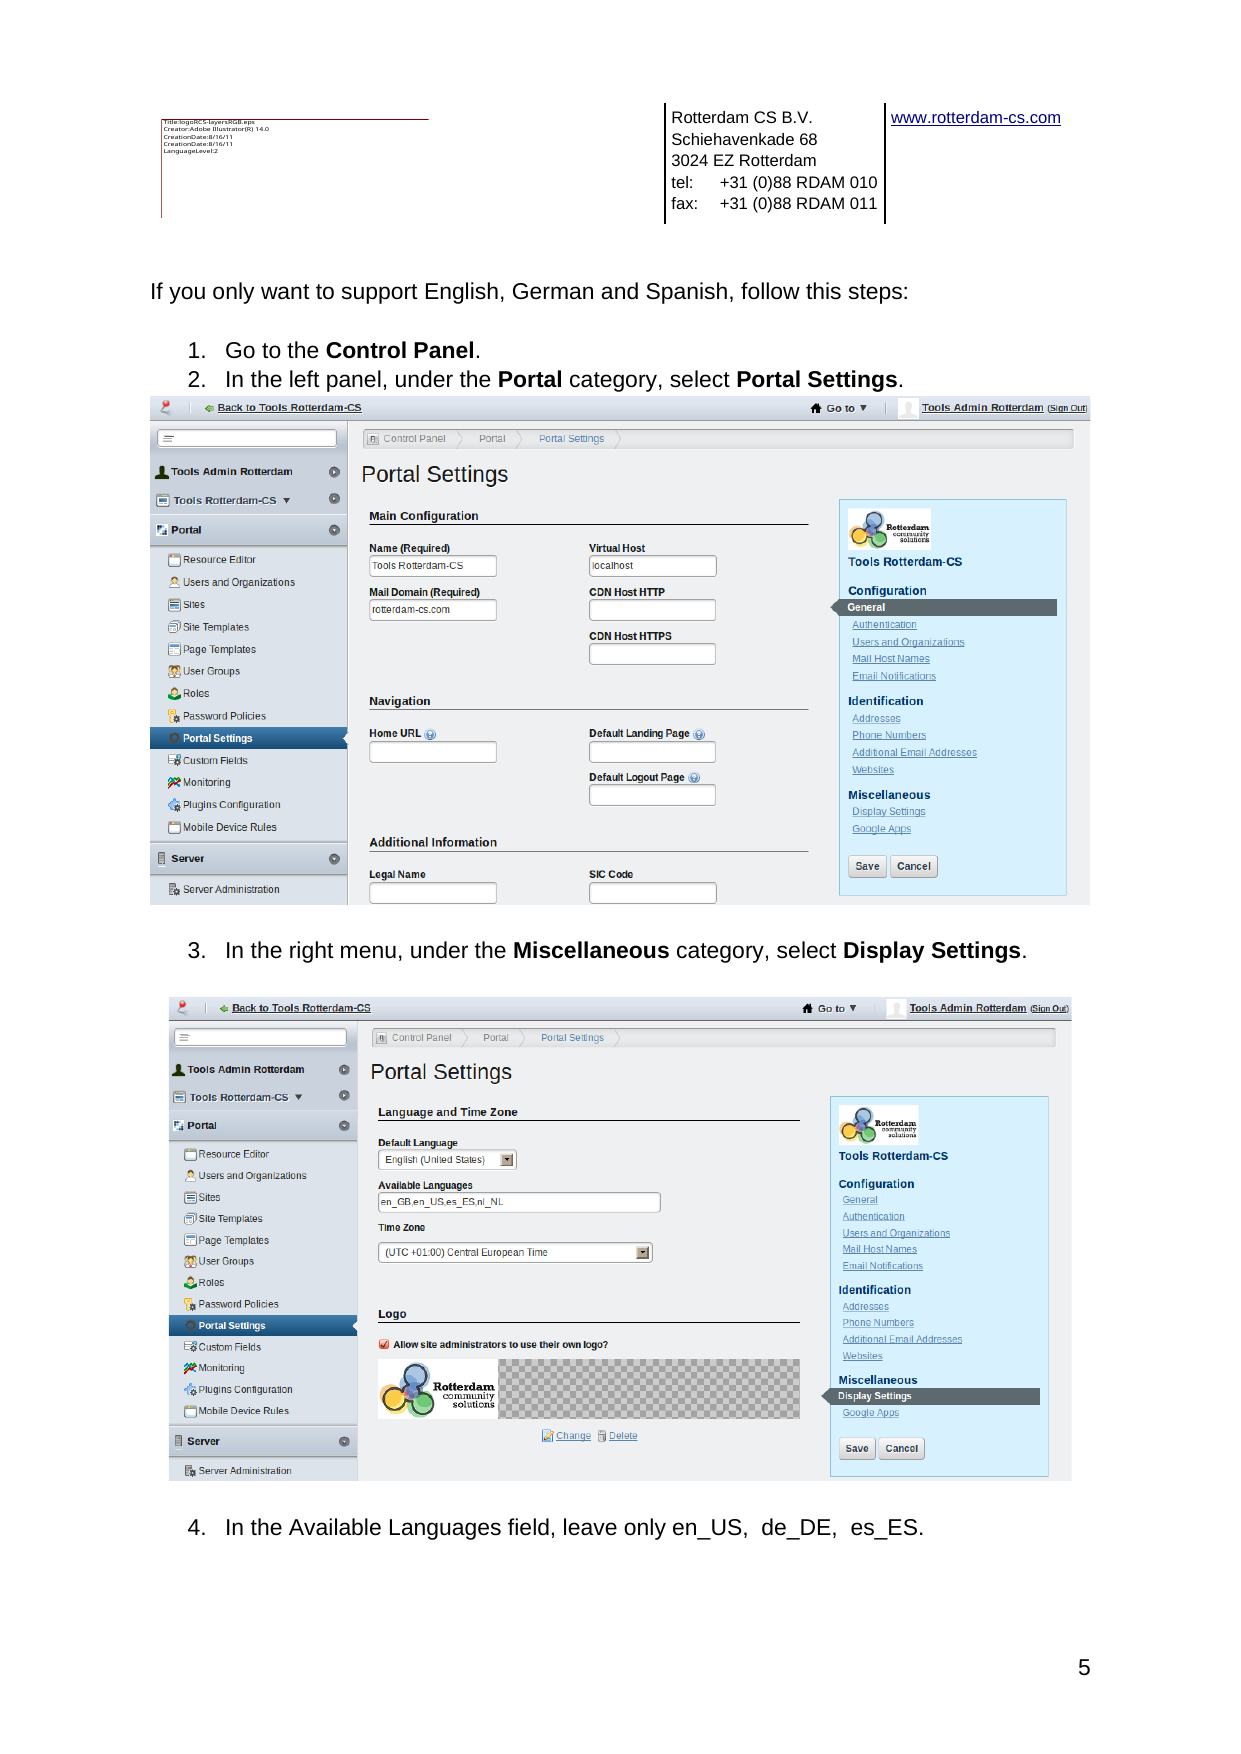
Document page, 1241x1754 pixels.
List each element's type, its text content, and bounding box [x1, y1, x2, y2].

picture [168, 996, 1072, 1481]
list In the left panel, under the Portal category, select Portal Settings. [187, 367, 1091, 393]
picture [150, 396, 1091, 905]
text If you only want to support English, German and Spanish, follow this steps: [150, 279, 1091, 304]
list Go to the Control Panel. [187, 338, 1091, 363]
list In the Available Languages field, leave only en_US, de_DE, es_ES. [187, 1514, 1091, 1540]
list In the right menu, under the Miscellaneous category, select Display Settings. [187, 938, 1091, 963]
